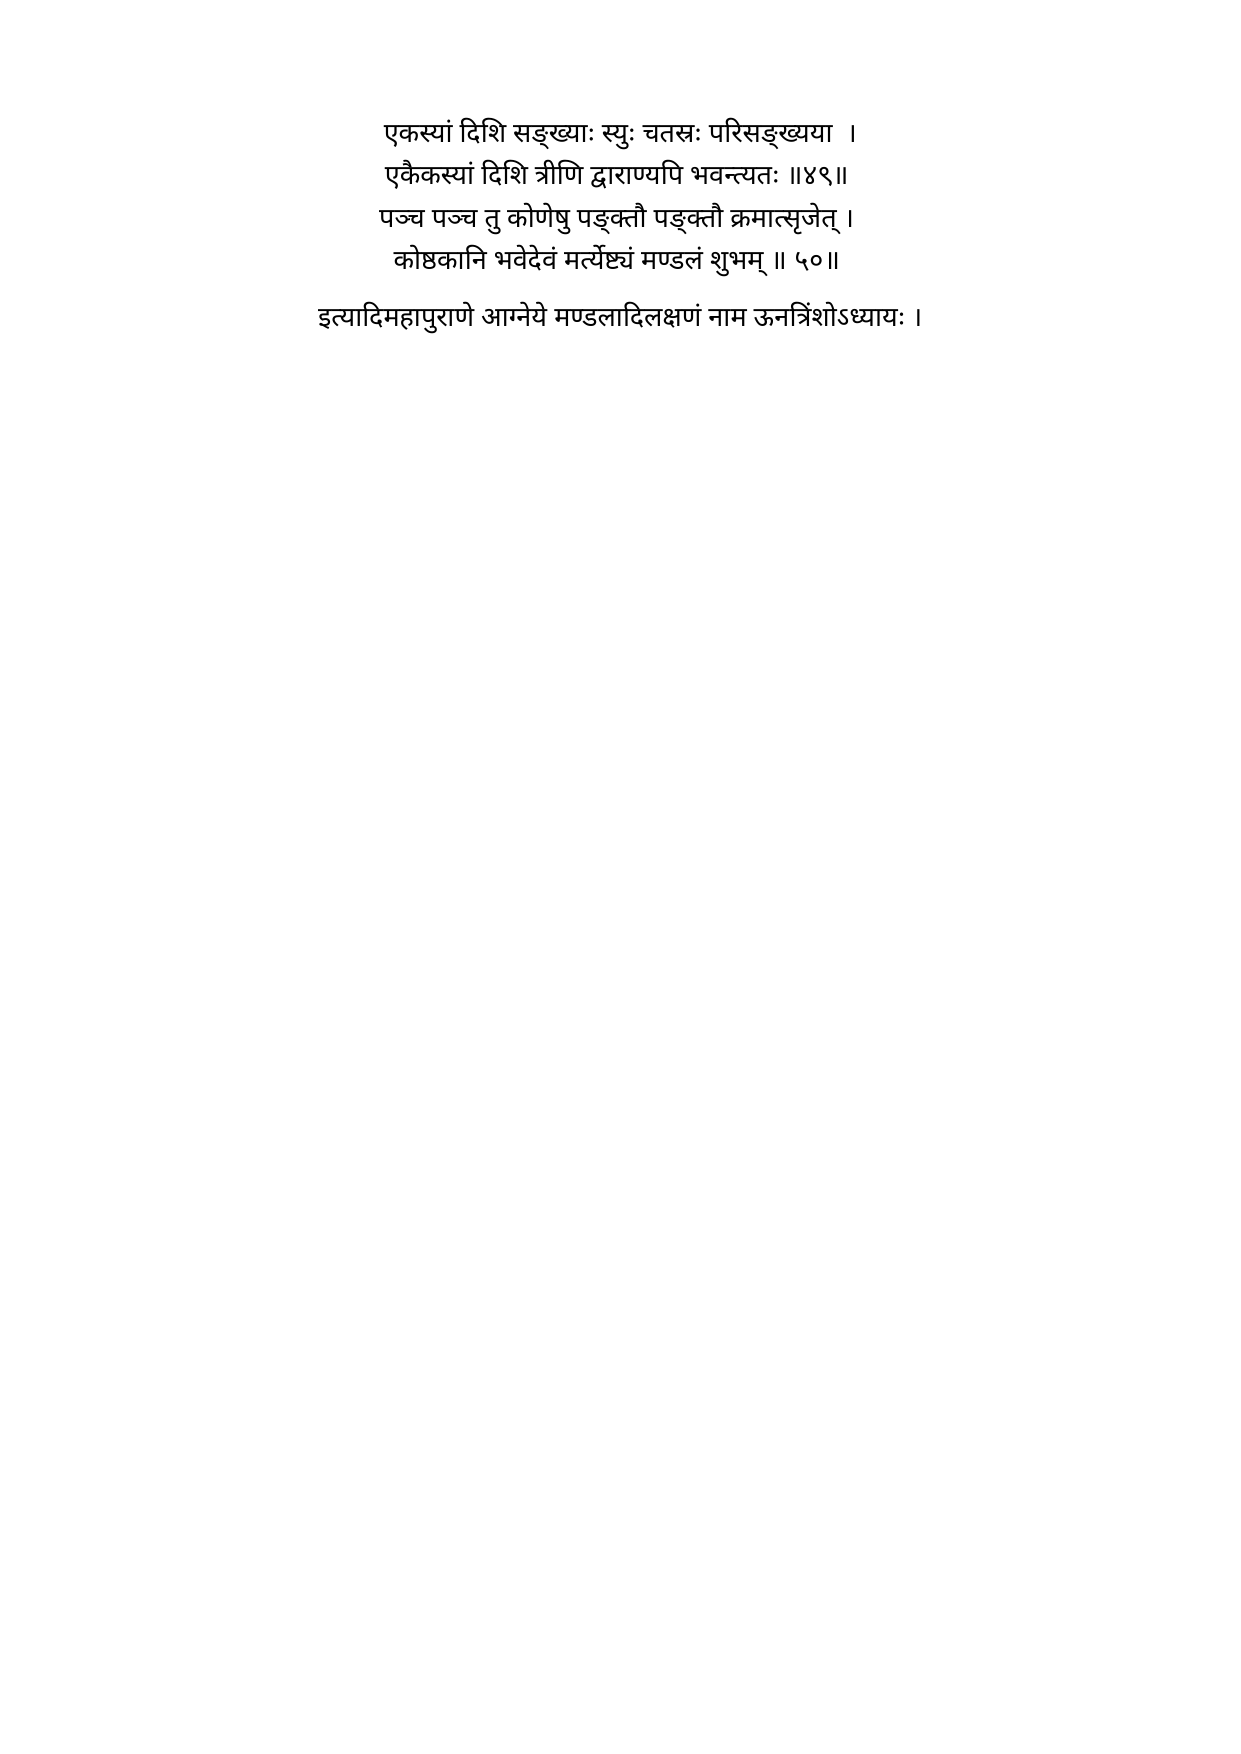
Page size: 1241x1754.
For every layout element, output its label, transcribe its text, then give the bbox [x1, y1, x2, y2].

text इत्यादिमहापुराणे आग्नेये मण्डलादिलक्षणं नाम ऊनत्रिंशोऽध्यायः । [118, 302, 1122, 337]
text एकस्यां दिशि सङ्ख्याः स्युः चतस्रः परिसङ्ख्यया । एकैकस्यां दिशि त्रीणि द्वाराण्यपि भवन्त्यतः ॥४९॥ पञ्च पञ्च तु कोणेषु पङ्क्तौ पङ्क्तौ क्रमात्सृजेत् । कोष्ठकानि भवेदेवं मर्त्येष्ट्यं मण्डलं शुभम् ॥ ५०॥ [118, 118, 1122, 280]
